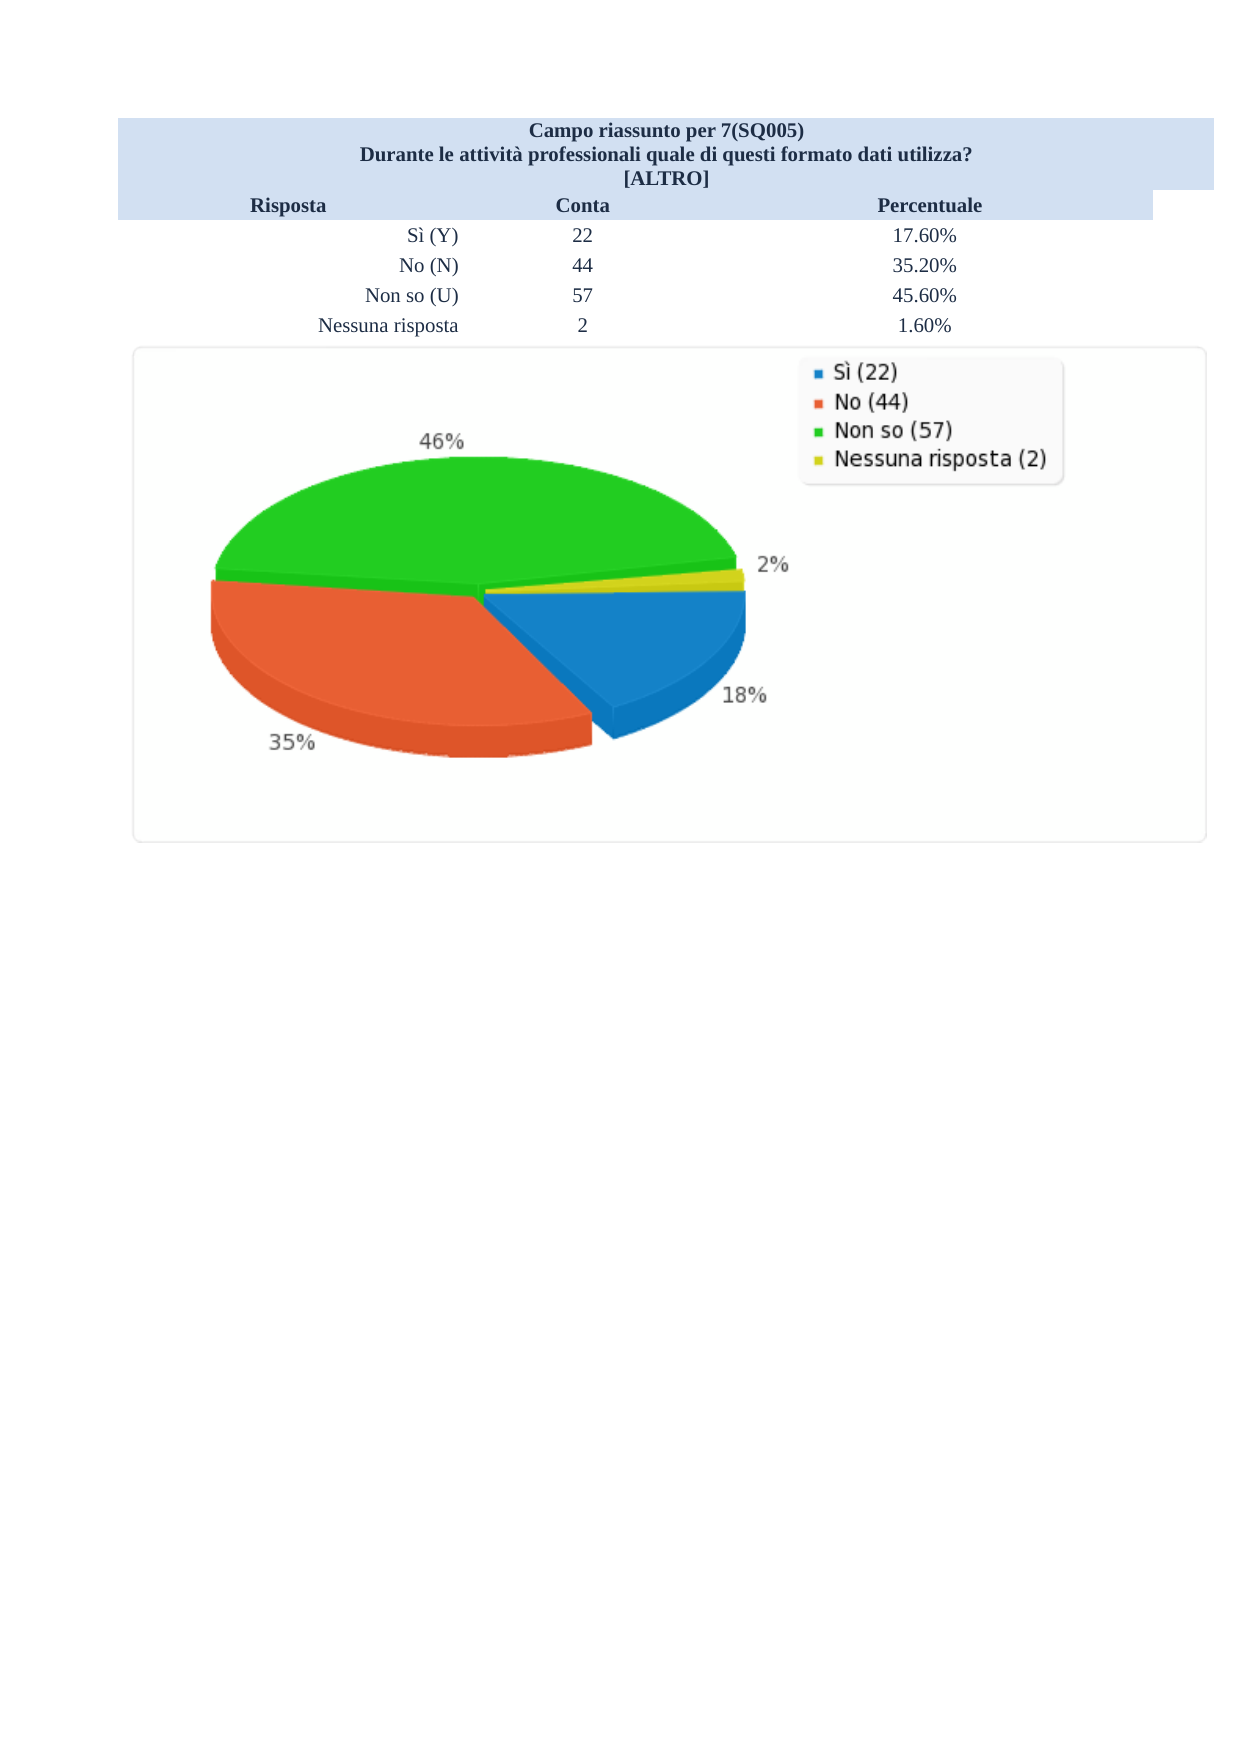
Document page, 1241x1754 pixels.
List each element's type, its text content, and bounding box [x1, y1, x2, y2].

table_cell [1153, 250, 1214, 280]
table_cell 1.60% [707, 310, 1153, 339]
table_cell [118, 340, 125, 843]
table_cell [1153, 190, 1214, 220]
table_header Campo riassunto per 7(SQ005) [118, 118, 1214, 142]
table_cell 17.60% [707, 220, 1153, 250]
table_cell 57 [458, 280, 707, 310]
picture [125, 339, 1207, 843]
table_cell Durante le attività professionali quale di questi formato dati utilizza? [ALTRO] [118, 142, 1214, 190]
table_cell No (N) [118, 250, 458, 280]
table_cell 45.60% [707, 280, 1153, 310]
table_cell 22 [458, 220, 707, 250]
table_cell 2 [458, 310, 707, 339]
table_cell 44 [458, 250, 707, 280]
table_cell Conta [458, 190, 707, 220]
table_cell Risposta [118, 190, 458, 220]
table_cell Sì (Y) [118, 220, 458, 250]
table_cell [1207, 340, 1214, 843]
table_cell Non so (U) [118, 280, 458, 310]
table_cell [1153, 310, 1214, 340]
table_cell Percentuale [707, 190, 1153, 220]
table_cell [1153, 220, 1214, 250]
table_cell Nessuna risposta [118, 310, 458, 340]
table_cell [1153, 280, 1214, 310]
table_cell 35.20% [707, 250, 1153, 280]
